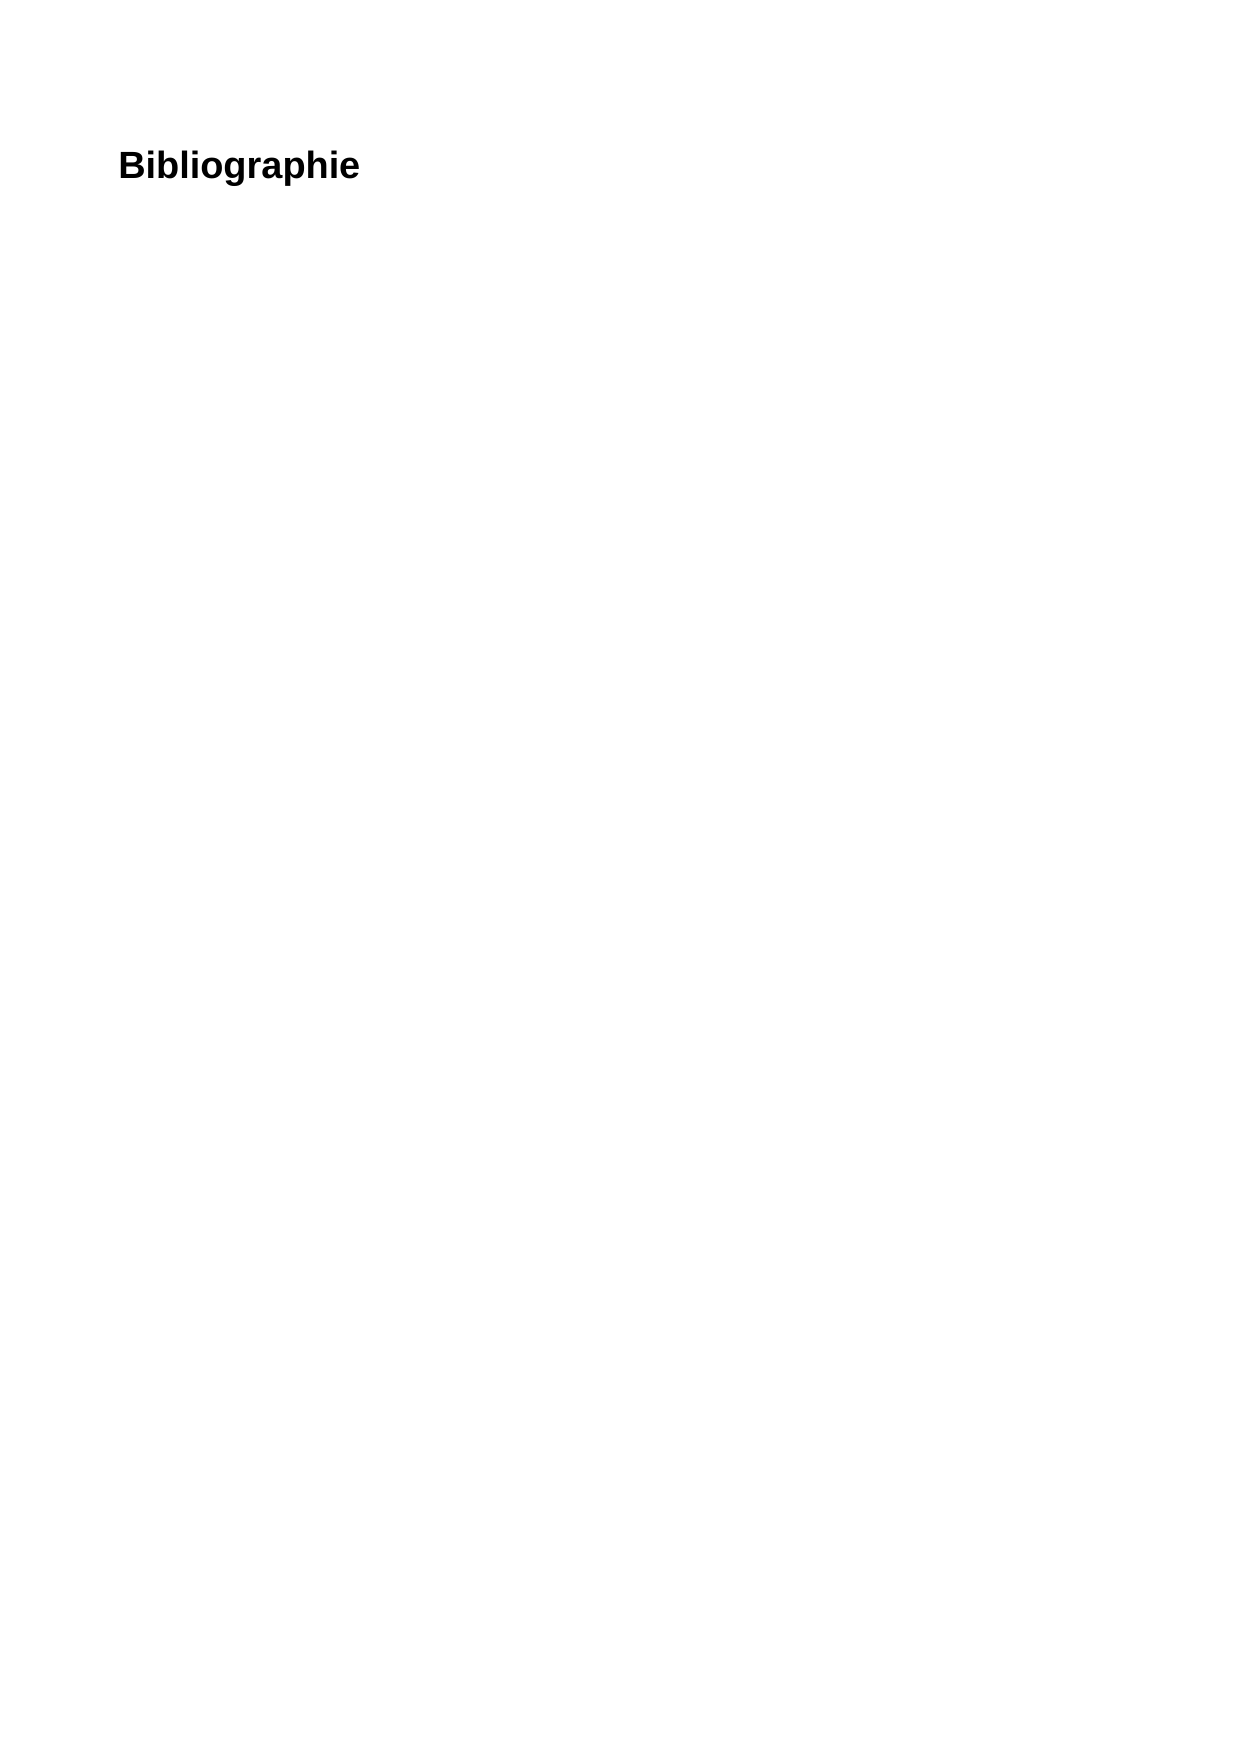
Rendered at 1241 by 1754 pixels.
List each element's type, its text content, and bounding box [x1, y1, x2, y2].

subtitle Bibliographie [118, 143, 1122, 187]
